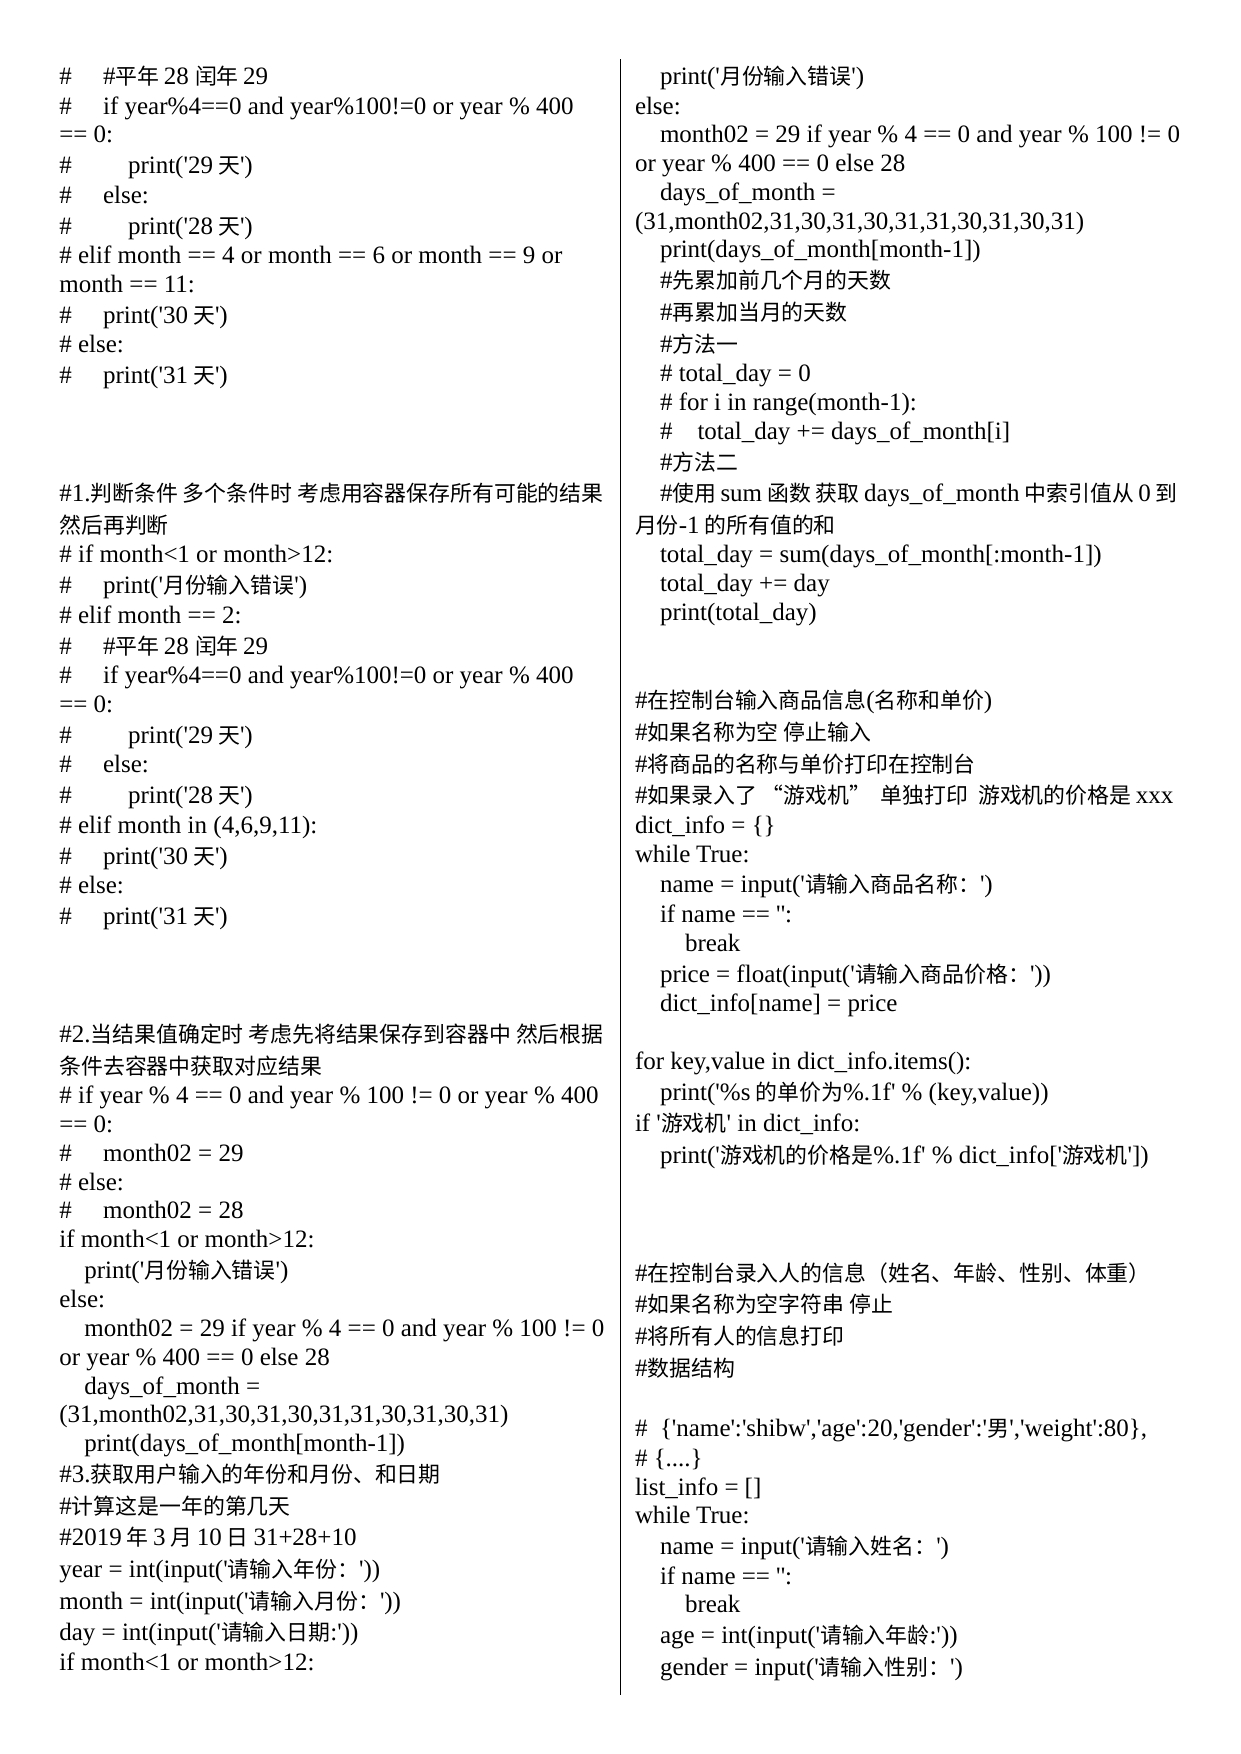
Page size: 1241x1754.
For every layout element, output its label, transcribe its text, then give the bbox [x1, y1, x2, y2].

text # {....} [635, 1443, 1181, 1472]
text # elif month == 2: [59, 600, 605, 629]
text print('月份输入错误') [635, 59, 1181, 91]
text year = int(input('请输入年份：')) [59, 1552, 605, 1584]
text # if year%4==0 and year%100!=0 or year % 400 == 0: [59, 91, 605, 148]
text if month<1 or month>12: [59, 1224, 605, 1253]
text #再累加当月的天数 [635, 295, 1181, 327]
text month02 = 29 if year % 4 == 0 and year % 100 != 0 or year % 400 == 0 else 28 [635, 119, 1181, 177]
text # print('月份输入错误') [59, 568, 605, 600]
text #如果名称为空字符串 停止 [635, 1287, 1181, 1319]
text # else: [59, 749, 605, 778]
text if month<1 or month>12: [59, 1647, 605, 1676]
text # total_day = 0 [635, 358, 1181, 387]
text if name == '': [635, 899, 1181, 928]
text print('%s的单价为%.1f' % (key,value)) [635, 1074, 1181, 1106]
text #先累加前几个月的天数 [635, 263, 1181, 295]
text #2019年3月10日 31+28+10 [59, 1520, 605, 1552]
text month = int(input('请输入月份：')) [59, 1584, 605, 1615]
text # else: [59, 329, 605, 358]
text if name == '': [635, 1561, 1181, 1589]
text # if year % 4 == 0 and year % 100 != 0 or year % 400 == 0: [59, 1080, 605, 1138]
text #使用sum函数 获取days_of_month中索引值从0到月份-1的所有值的和 [635, 476, 1181, 539]
text # for i in range(month-1): [635, 387, 1181, 416]
text # print('31天') [59, 358, 605, 390]
text for key,value in dict_info.items(): [635, 1046, 1181, 1074]
text # month02 = 28 [59, 1195, 605, 1224]
text # month02 = 29 [59, 1138, 605, 1167]
text while True: [635, 1500, 1181, 1529]
text list_info = [] [635, 1472, 1181, 1500]
text # print('30天') [59, 298, 605, 329]
text month02 = 29 if year % 4 == 0 and year % 100 != 0 or year % 400 == 0 else 28 [59, 1313, 605, 1371]
text break [635, 928, 1181, 957]
text gender = input('请输入性别：') [635, 1650, 1181, 1682]
text #在控制台录入人的信息（姓名、年龄、性别、体重） [635, 1256, 1181, 1287]
text # {'name':'shibw','age':20,'gender':'男','weight':80}, [635, 1411, 1181, 1443]
text print(days_of_month[month-1]) [635, 234, 1181, 263]
text print(total_day) [635, 597, 1181, 626]
text # print('28天') [59, 209, 605, 240]
text # print('29天') [59, 148, 605, 180]
text #计算这是一年的第几天 [59, 1489, 605, 1520]
text total_day = sum(days_of_month[:month-1]) [635, 539, 1181, 568]
text #如果录入了 “游戏机” 单独打印 游戏机的价格是xxx [635, 778, 1181, 810]
text #3.获取用户输入的年份和月份、和日期 [59, 1457, 605, 1489]
text #2.当结果值确定时 考虑先将结果保存到容器中 然后根据条件去容器中获取对应结果 [59, 1017, 605, 1080]
text if '游戏机' in dict_info: [635, 1106, 1181, 1138]
text print('月份输入错误') [59, 1253, 605, 1284]
text dict_info = {} [635, 810, 1181, 839]
text #方法一 [635, 327, 1181, 358]
text else: [59, 1284, 605, 1313]
text #数据结构 [635, 1351, 1181, 1382]
text #将商品的名称与单价打印在控制台 [635, 747, 1181, 778]
text # if month<1 or month>12: [59, 539, 605, 568]
text # else: [59, 1167, 605, 1195]
text price = float(input('请输入商品价格：')) [635, 957, 1181, 988]
text else: [635, 91, 1181, 119]
text #方法二 [635, 444, 1181, 476]
text name = input('请输入商品名称：') [635, 867, 1181, 899]
text print('游戏机的价格是%.1f' % dict_info['游戏机']) [635, 1138, 1181, 1169]
text #1.判断条件 多个条件时 考虑用容器保存所有可能的结果 然后再判断 [59, 476, 605, 539]
text name = input('请输入姓名：') [635, 1529, 1181, 1561]
text # if year%4==0 and year%100!=0 or year % 400 == 0: [59, 660, 605, 718]
text # print('28天') [59, 778, 605, 810]
text days_of_month = (31,month02,31,30,31,30,31,31,30,31,30,31) [635, 177, 1181, 234]
text # else: [59, 180, 605, 209]
text total_day += day [635, 568, 1181, 597]
text #在控制台输入商品信息(名称和单价) [635, 683, 1181, 715]
text age = int(input('请输入年龄:')) [635, 1618, 1181, 1650]
text day = int(input('请输入日期:')) [59, 1615, 605, 1647]
text # #平年28 闰年29 [59, 59, 605, 91]
text # total_day += days_of_month[i] [635, 416, 1181, 444]
text break [635, 1589, 1181, 1618]
text # else: [59, 870, 605, 899]
text days_of_month = (31,month02,31,30,31,30,31,31,30,31,30,31) [59, 1371, 605, 1428]
text # elif month == 4 or month == 6 or month == 9 or month == 11: [59, 240, 605, 298]
text print(days_of_month[month-1]) [59, 1428, 605, 1457]
text dict_info[name] = price [635, 988, 1181, 1017]
text # print('31天') [59, 899, 605, 931]
text # elif month in (4,6,9,11): [59, 810, 605, 839]
text # print('30天') [59, 839, 605, 870]
text # #平年28 闰年29 [59, 629, 605, 660]
text # print('29天') [59, 718, 605, 749]
text #将所有人的信息打印 [635, 1319, 1181, 1351]
text #如果名称为空 停止输入 [635, 715, 1181, 747]
text while True: [635, 839, 1181, 867]
